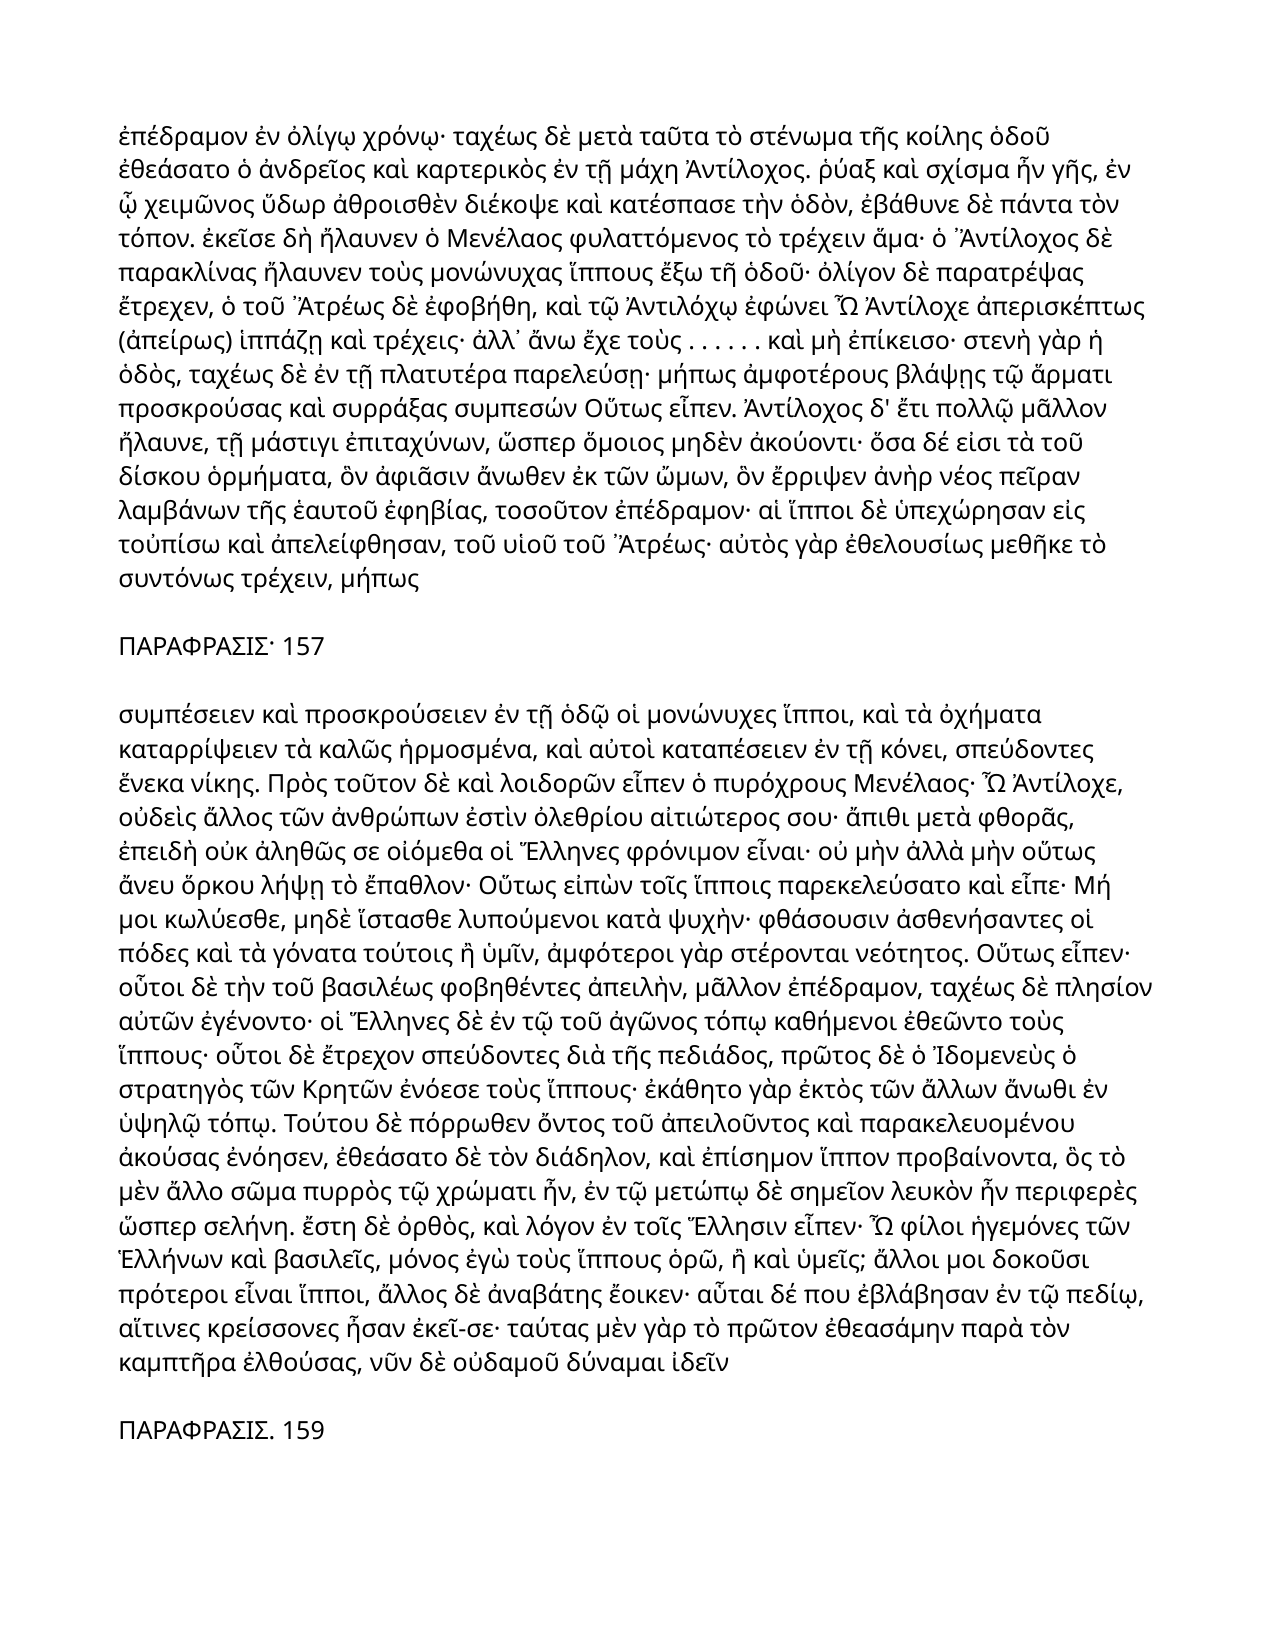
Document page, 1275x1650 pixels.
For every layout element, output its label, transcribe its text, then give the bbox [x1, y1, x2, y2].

text συμπέσειεν καὶ προσκρούσειεν ἐν τῇ ὁδῷ οἱ μονώνυχες ἵπποι, καὶ τὰ ὀχήματα καταρρίψειεν τὰ καλῶς ἡρμοσμένα, καὶ αὐτοὶ καταπέσειεν ἐν τῇ κόνει, σπεύδοντες ἕνεκα νίκης. Πρὸς τοῦτον δὲ καὶ λοιδορῶν εἶπεν ὁ πυρόχρους Μενέλαος· Ὦ Ἀντίλοχε, οὐδεὶς ἄλλος τῶν ἀνθρώπων ἐστὶν ὀλεθρίου αἰτιώτερος σου· ἄπιθι μετὰ φθορᾶς, ἐπειδὴ οὐκ ἀληθῶς σε οἰόμεθα οἱ Ἕλληνες φρόνιμον εἶναι· οὐ μὴν ἀλλὰ μὴν οὕτως ἄνευ ὅρκου λήψῃ τὸ ἔπαθλον· Οὕτως εἰπὼν τοῖς ἵπποις παρεκελεύσατο καὶ εἶπε· Μή μοι κωλύεσθε, μηδὲ ἵστασθε λυπούμενοι κατὰ ψυχὴν· φθάσουσιν ἀσθενήσαντες οἱ πόδες καὶ τὰ γόνατα τούτοις ἢ ὑμῖν, ἀμφότεροι γὰρ στέρονται νεότητος. Οὕτως εἶπεν· οὗτοι δὲ τὴν τοῦ βασιλέως φοβηθέντες ἀπειλὴν, μᾶλλον ἐπέδραμον, ταχέως δὲ πλησίον αὐτῶν ἐγένοντο· οἱ Ἕλληνες δὲ ἐν τῷ τοῦ ἀγῶνος τόπῳ καθήμενοι ἐθεῶντο τοὺς ἵππους· οὗτοι δὲ ἔτρεχον σπεύδοντες διὰ τῆς πεδιάδος, πρῶτος δὲ ὁ Ἰδομενεὺς ὁ στρατηγὸς τῶν Κρητῶν ἐνόεσε τοὺς ἵππους· ἐκάθητο γὰρ ἐκτὸς τῶν ἄλλων ἄνωθι ἐν ὑψηλῷ τόπῳ. Τούτου δὲ πόρρωθεν ὄντος τοῦ ἀπειλοῦντος καὶ παρακελευομένου ἀκούσας ἐνόησεν, ἐθεάσατο δὲ τὸν διάδηλον, καὶ ἐπίσημον ἵππον προβαίνοντα, ὃς τὸ μὲν ἄλλο σῶμα πυρρὸς τῷ χρώματι ἦν, ἐν τῷ μετώπῳ δὲ σημεῖον λευκὸν ἦν περιφερὲς ὥσπερ σελήνη. ἔστη δὲ ὀρθὸς, καὶ λόγον ἐν τοῖς Ἕλλησιν εἶπεν· Ὦ φίλοι ἡγεμόνες τῶν Ἑλλήνων καὶ βασιλεῖς, μόνος ἐγὼ τοὺς ἵππους ὁρῶ, ἢ καὶ ὑμεῖς; ἄλλοι μοι δοκοῦσι πρότεροι εἶναι ἵπποι, ἄλλος δὲ ἀναβάτης ἔοικεν· αὗται δέ που ἐβλάβησαν ἐν τῷ πεδίῳ, αἵτινες κρείσσονες ἦσαν ἐκεῖ-σε· ταύτας μὲν γὰρ τὸ πρῶτον ἐθεασάμην παρὰ τὸν καμπτῆρα ἐλθούσας, νῦν δὲ οὐδαμοῦ δύναμαι ἰδεῖν [118, 697, 1157, 1378]
text ΠΑΡΑΦΡΑΣΙΣ. 159 [118, 1412, 1157, 1447]
text ἐπέδραμον ἐν ὀλίγῳ χρόνῳ· ταχέως δὲ μετὰ ταῦτα τὸ στένωμα τῆς κοίλης ὁδοῦ ἐθεάσατο ὁ ἀνδρεῖος καὶ καρτερικὸς ἐν τῇ μάχη Ἀντίλοχος. ῥύαξ καὶ σχίσμα ἦν γῆς, ἐν ᾧ χειμῶνος ὕδωρ ἀθροισθὲν διέκοψε καὶ κατέσπασε τὴν ὁδὸν, ἐβάθυνε δὲ πάντα τὸν τόπον. ἐκεῖσε δὴ ἤλαυνεν ὁ Μενέλαος φυλαττόμενος τὸ τρέχειν ἅμα· ὁ ᾿Ἀντίλοχος δὲ παρακλίνας ἤλαυνεν τοὺς μονώνυχας ἵππους ἔξω τῆ ὁδοῦ· ὀλίγον δὲ παρατρέψας ἔτρεχεν, ὁ τοῦ ᾿Ἀτρέως δὲ ἐφοβήθη, καὶ τῷ Ἀντιλόχῳ ἐφώνει Ὦ Ἀντίλοχε ἀπερισκέπτως (ἀπείρως) ἱππάζῃ καὶ τρέχεις· ἀλλ᾽ ἄνω ἔχε τοὺς . . . . . . καὶ μὴ ἐπίκεισο· στενὴ γὰρ ἡ ὁδὸς, ταχέως δὲ ἐν τῇ πλατυτέρα παρελεύσῃ· μήπως ἀμφοτέρους βλάψῃς τῷ ἅρματι προσκρούσας καὶ συρράξας συμπεσών Οὕτως εἶπεν. Ἀντίλοχος δ' ἔτι πολλῷ μᾶλλον ἤλαυνε, τῇ μάστιγι ἐπιταχύνων, ὥσπερ ὅμοιος μηδὲν ἀκούοντι· ὅσα δέ εἰσι τὰ τοῦ δίσκου ὁρμήματα, ὃν ἀφιᾶσιν ἄνωθεν ἐκ τῶν ὤμων, ὃν ἔρριψεν ἀνὴρ νέος πεῖραν λαμβάνων τῆς ἑαυτοῦ ἐφηβίας, τοσοῦτον ἐπέδραμον· αἱ ἵπποι δὲ ὑπεχώρησαν εἰς τοὐπίσω καὶ ἀπελείφθησαν, τοῦ υἱοῦ τοῦ ᾿Ἀτρέως· αὐτὸς γὰρ ἐθελουσίως μεθῆκε τὸ συντόνως τρέχειν, μήπως [118, 118, 1157, 595]
text ΠΑΡΑΦΡΑΣΙΣ· 157 [118, 629, 1157, 663]
